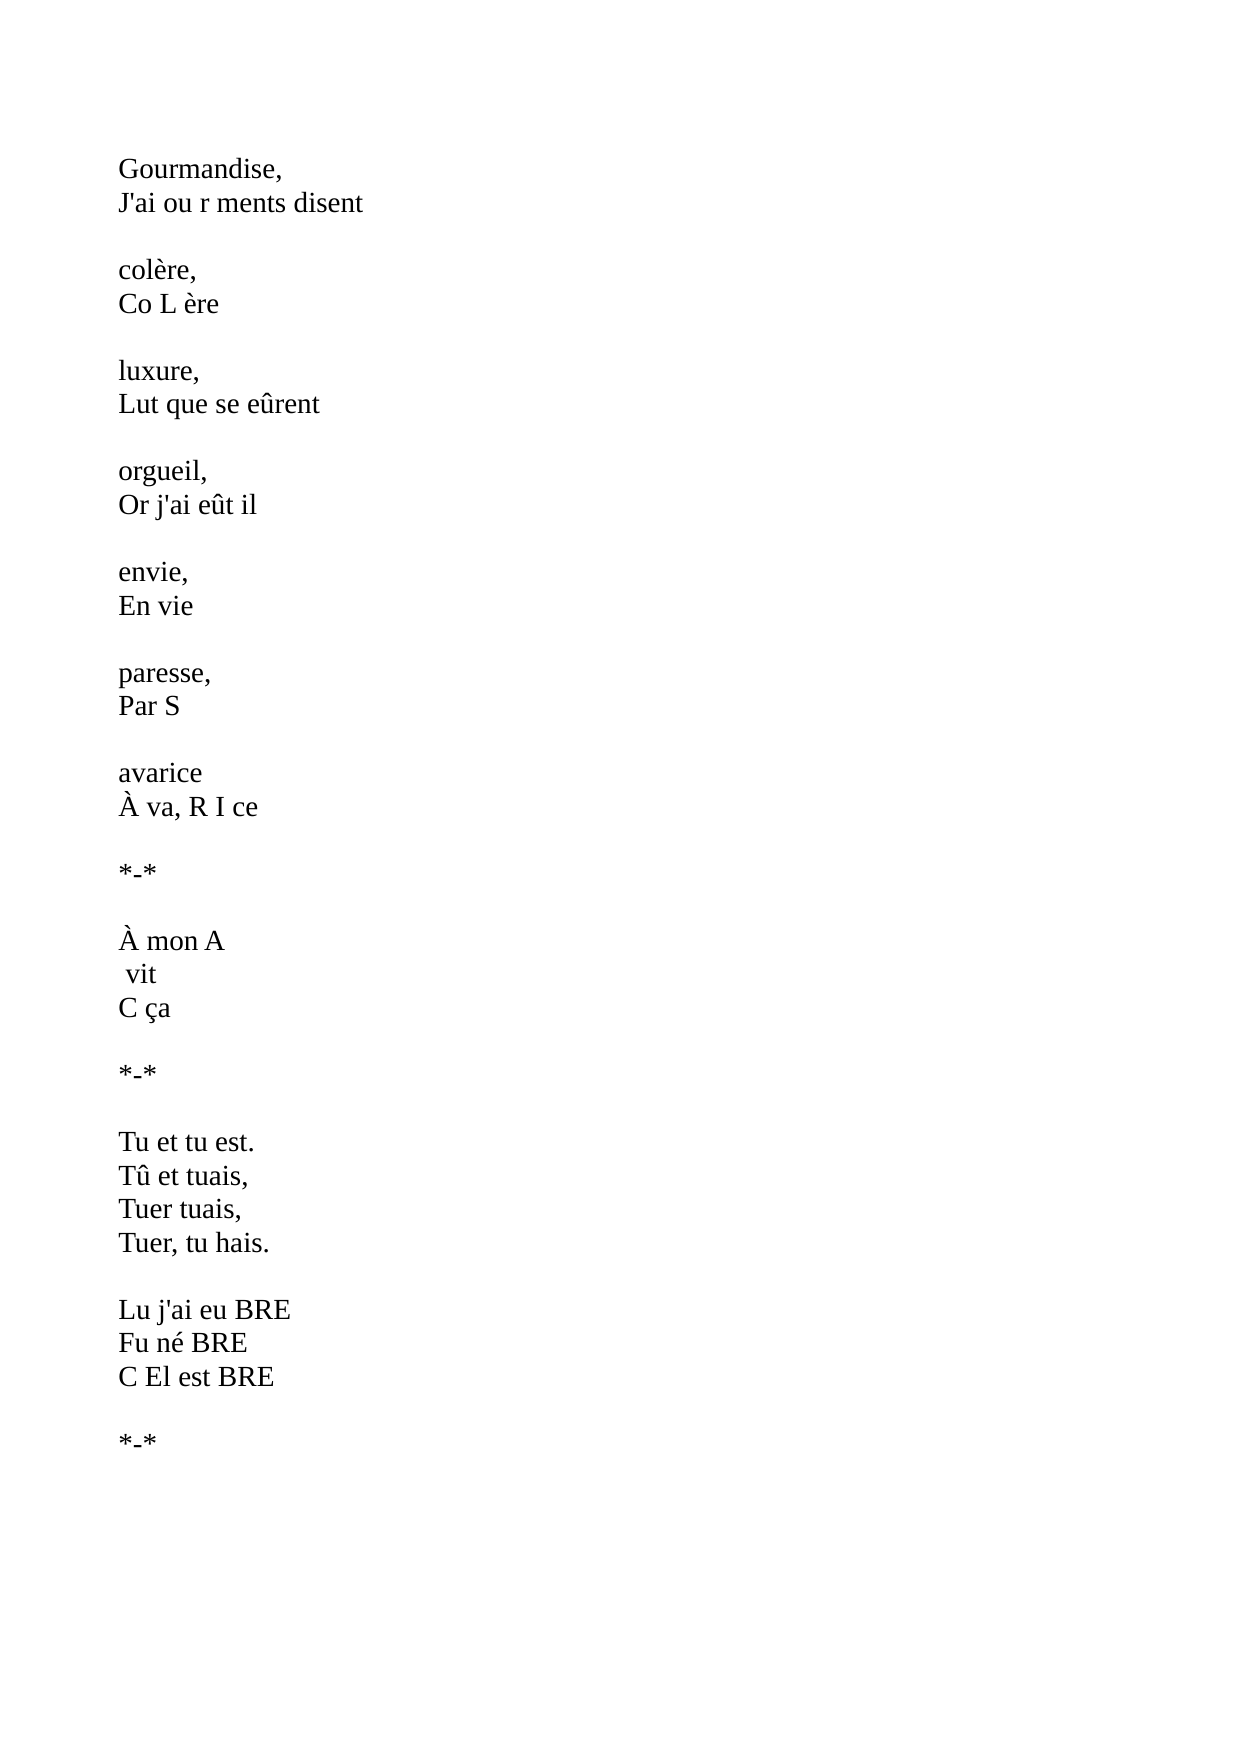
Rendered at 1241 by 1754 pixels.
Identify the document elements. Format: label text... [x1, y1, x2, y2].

text J'ai ou r ments disent [118, 185, 1122, 219]
text envie, [118, 554, 1122, 588]
text *-* [118, 856, 1122, 889]
text Tû et tuais, [118, 1158, 1122, 1191]
text Fu né BRE [118, 1326, 1122, 1359]
text paresse, [118, 655, 1122, 688]
text Tuer, tu hais. [118, 1225, 1122, 1258]
text luxure, [118, 353, 1122, 386]
text En vie [118, 588, 1122, 621]
text *-* [118, 1057, 1122, 1091]
text vit [118, 957, 1122, 990]
text Lut que se eûrent [118, 386, 1122, 420]
text Lu j'ai eu BRE [118, 1292, 1122, 1326]
text C ça [118, 990, 1122, 1024]
text Par S [118, 688, 1122, 722]
text Tuer tuais, [118, 1191, 1122, 1225]
text avarice [118, 755, 1122, 789]
text orgueil, [118, 453, 1122, 487]
text À mon A [118, 923, 1122, 957]
text Or j'ai eût il [118, 487, 1122, 521]
text Co L ère [118, 286, 1122, 319]
text Tu et tu est. [118, 1124, 1122, 1158]
text À va, R I ce [118, 789, 1122, 822]
text Gourmandise, [118, 152, 1122, 185]
text C El est BRE [118, 1359, 1122, 1393]
text *-* [118, 1426, 1122, 1460]
text colère, [118, 252, 1122, 286]
